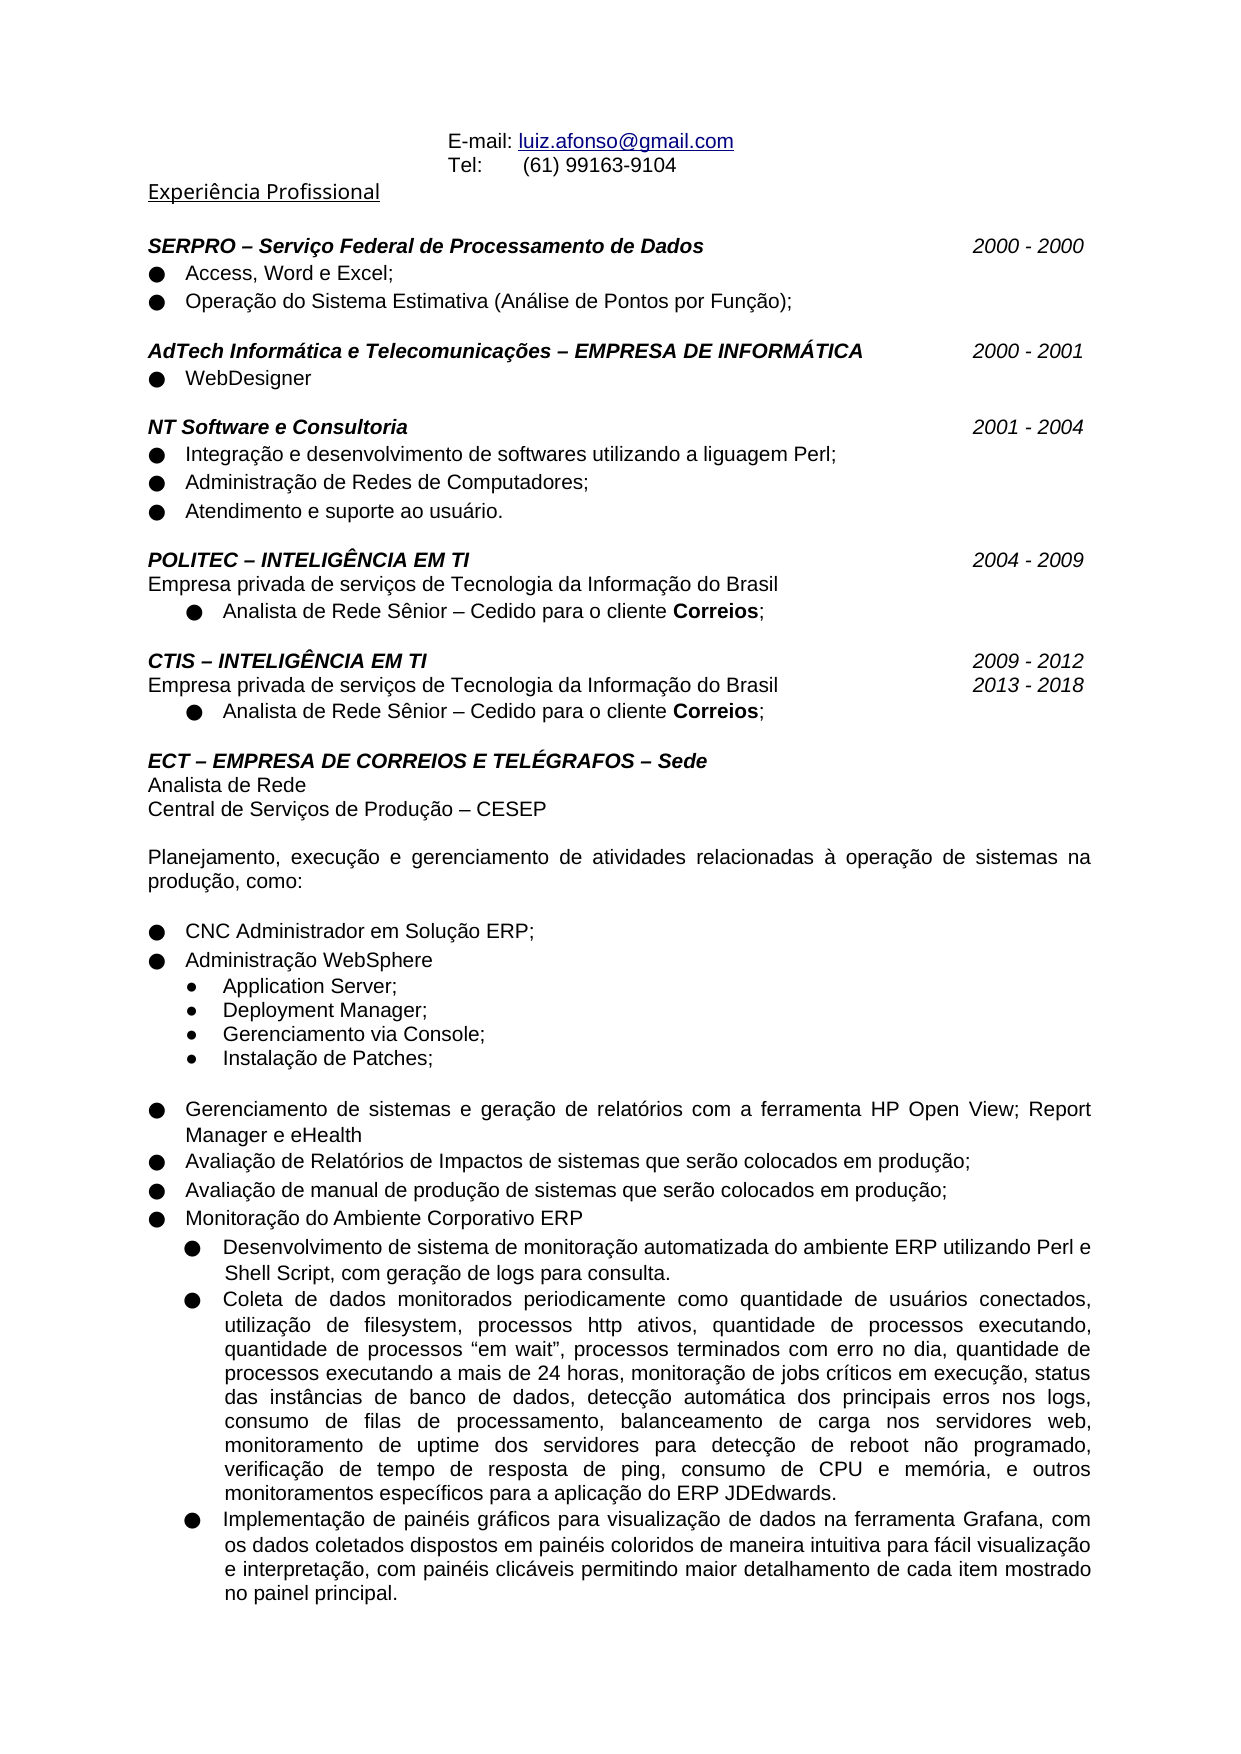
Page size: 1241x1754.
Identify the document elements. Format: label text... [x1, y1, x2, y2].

list Deployment Manager; [185, 998, 1093, 1022]
list Analista de Rede Sênior – Cedido para o cliente Correios; [185, 596, 1093, 625]
list Application Server; [185, 973, 1093, 998]
list Operação do Sistema Estimativa (Análise de Pontos por Função); [148, 286, 1093, 315]
text AdTech Informática e Telecomunicações – EMPRESA DE INFORMÁTICA 2000 - 2001 [148, 339, 1093, 363]
list Avaliação de manual de produção de sistemas que serão colocados em produção; [148, 1175, 1093, 1203]
list WebDesigner [148, 363, 1093, 391]
list Gerenciamento via Console; [185, 1022, 1093, 1046]
text Central de Serviços de Produção – CESEP [148, 797, 1093, 821]
list Integração e desenvolvimento de softwares utilizando a liguagem Perl; [148, 439, 1093, 467]
list Administração WebSphere [148, 945, 1093, 973]
list Atendimento e suporte ao usuário. [148, 496, 1093, 524]
list Monitoração do Ambiente Corporativo ERP [148, 1203, 1093, 1232]
list Coleta de dados monitorados periodicamente como quantidade de usuários conectados, utilização de filesystem, processos http ativos, quantidade de processos executando, quantidade de processos “em wait”, processos terminados com erro no dia, quantidade de processos executando a mais de 24 horas, monitoração de jobs críticos em execução, status das instâncias de banco de dados, detecção automática dos principais erros nos logs, consumo de filas de processamento, balanceamento de carga nos servidores web, monitoramento de uptime dos servidores para detecção de reboot não programado, verificação de tempo de resposta de ping, consumo de CPU e memória, e outros monitoramentos específicos para a aplicação do ERP JDEdwards. [183, 1284, 1093, 1504]
list Access, Word e Excel; [148, 258, 1093, 286]
subtitle Experiência Profissional [148, 177, 1093, 205]
list Analista de Rede Sênior – Cedido para o cliente Correios; [185, 697, 1093, 725]
text Empresa privada de serviços de Tecnologia da Informação do Brasil [148, 572, 1093, 596]
list Instalação de Patches; [185, 1046, 1093, 1070]
text Analista de Rede [148, 773, 1093, 797]
list CNC Administrador em Solução ERP; [148, 917, 1093, 945]
text CTIS – INTELIGÊNCIA EM TI 2009 - 2012 [148, 649, 1093, 673]
list Implementação de painéis gráficos para visualização de dados na ferramenta Grafana, com os dados coletados dispostos em painéis coloridos de maneira intuitiva para fácil visualização e interpretação, com painéis clicáveis permitindo maior detalhamento de cada item mostrado no painel principal. [183, 1504, 1093, 1605]
list Avaliação de Relatórios de Impactos de sistemas que serão colocados em produção; [148, 1147, 1093, 1175]
text NT Software e Consultoria 2001 - 2004 [148, 415, 1093, 439]
text Planejamento, execução e gerenciamento de atividades relacionadas à operação de sistemas na produção, como: [148, 845, 1093, 893]
text POLITEC – INTELIGÊNCIA EM TI 2004 - 2009 [148, 548, 1093, 572]
text Empresa privada de serviços de Tecnologia da Informação do Brasil 2013 - 2018 [148, 673, 1093, 697]
text ECT – EMPRESA DE CORREIOS E TELÉGRAFOS – Sede [148, 749, 1093, 773]
text SERPRO – Serviço Federal de Processamento de Dados 2000 - 2000 [148, 234, 1093, 258]
list Gerenciamento de sistemas e geração de relatórios com a ferramenta HP Open View; Report Manager e eHealth [148, 1094, 1093, 1147]
list Administração de Redes de Computadores; [148, 467, 1093, 496]
list Desenvolvimento de sistema de monitoração automatizada do ambiente ERP utilizando Perl e Shell Script, com geração de logs para consulta. [183, 1232, 1093, 1284]
